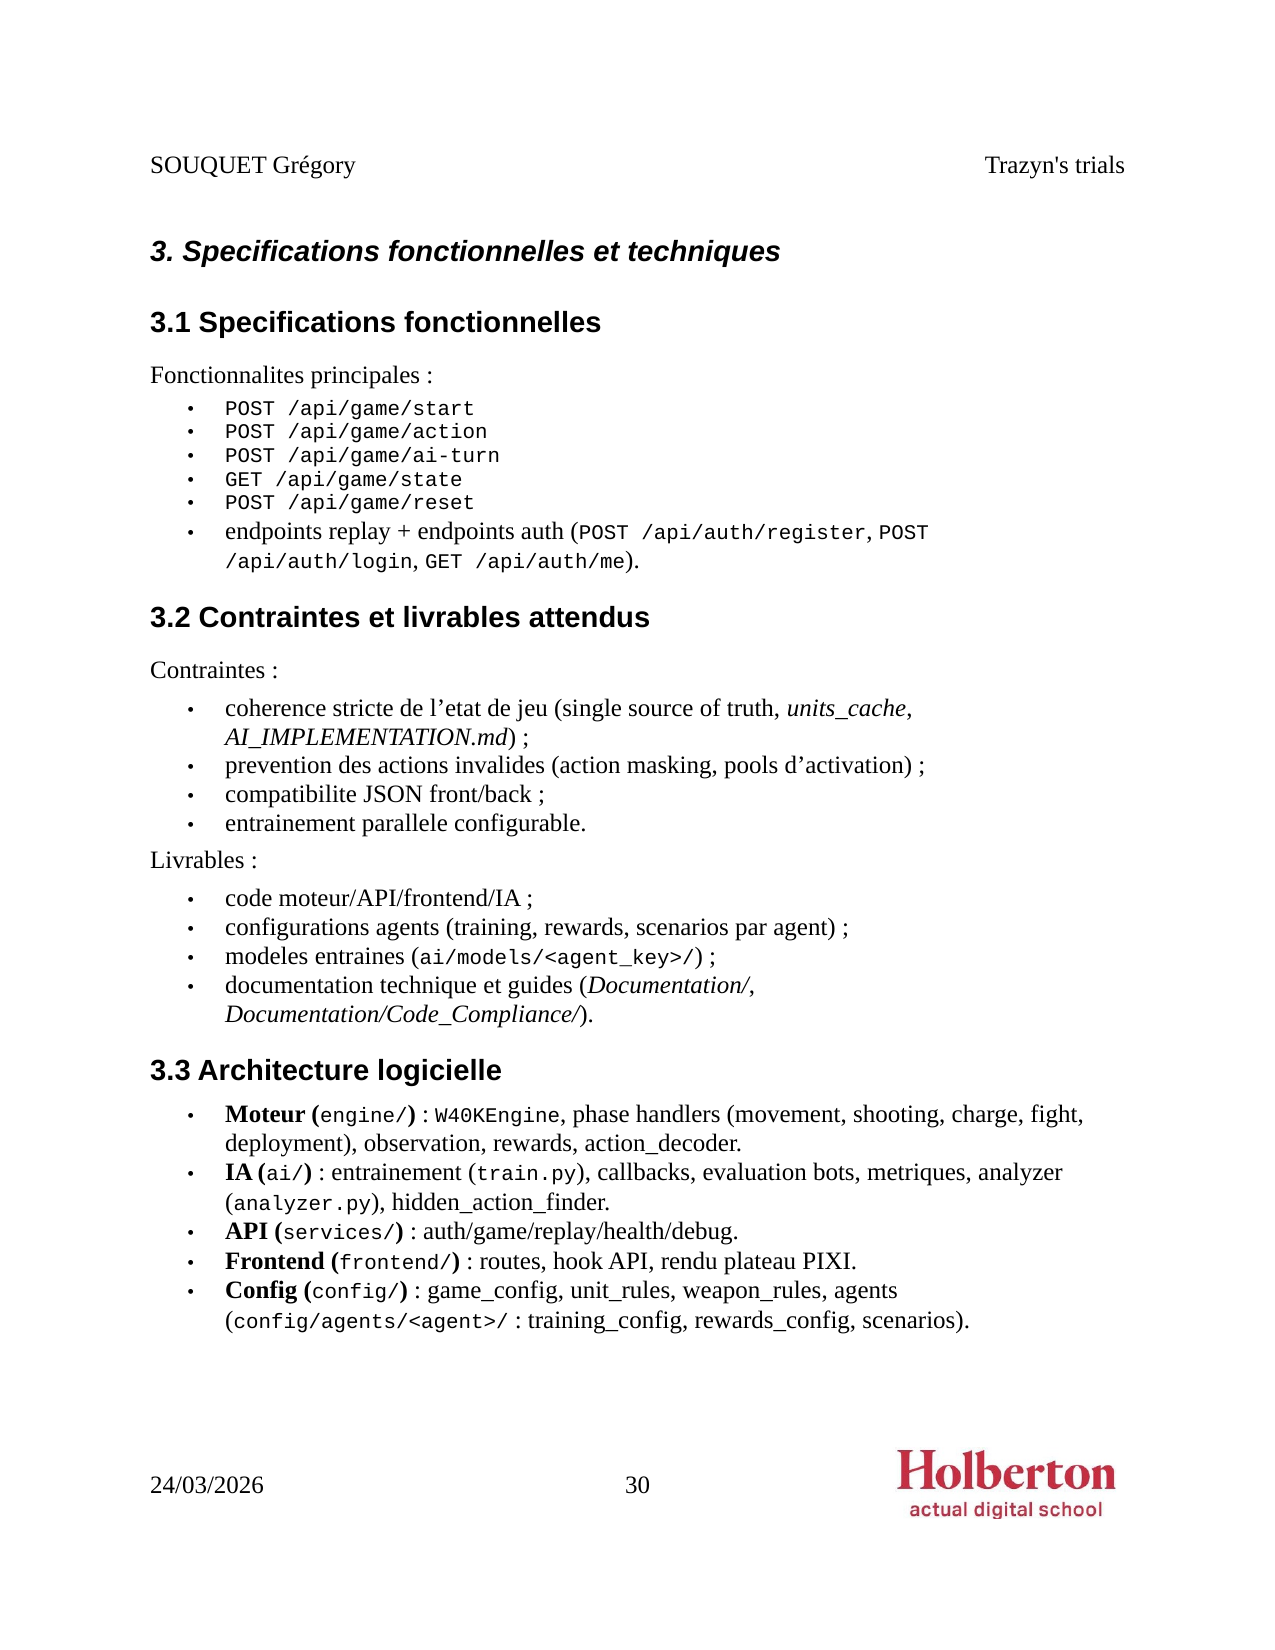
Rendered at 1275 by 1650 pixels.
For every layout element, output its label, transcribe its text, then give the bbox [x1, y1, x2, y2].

list Moteur (engine/) : W40KEngine, phase handlers (movement, shooting, charge, fight, deployment), observation, rewards, action_decoder. [187, 1099, 1125, 1157]
list POST /api/game/ai-turn [187, 445, 1125, 469]
list IA (ai/) : entrainement (train.py), callbacks, evaluation bots, metriques, analyzer (analyzer.py), hidden_action_finder. [187, 1157, 1125, 1216]
picture [886, 1447, 1117, 1519]
list modeles entraines (ai/models/<agent_key>/) ; [187, 941, 1125, 970]
list documentation technique et guides (Documentation/, Documentation/Code_Compliance/). [187, 970, 1125, 1028]
subtitle 3.3 Architecture logicielle [150, 1053, 1125, 1086]
subtitle 3.2 Contraintes et livrables attendus [150, 600, 1125, 634]
list configurations agents (training, rewards, scenarios par agent) ; [187, 912, 1125, 941]
subtitle 3. Specifications fonctionnelles et techniques [150, 234, 1125, 267]
list coherence stricte de l’etat de jeu (single source of truth, units_cache, AI_IMPLEMENTATION.md) ; [187, 693, 1125, 750]
list code moteur/API/frontend/IA ; [187, 883, 1125, 912]
list compatibilite JSON front/back ; [187, 779, 1125, 808]
list entrainement parallele configurable. [187, 808, 1125, 837]
text Contraintes : [150, 655, 1125, 684]
list POST /api/game/action [187, 421, 1125, 445]
list POST /api/game/reset [187, 492, 1125, 516]
list POST /api/game/start [187, 398, 1125, 421]
subtitle 3.1 Specifications fonctionnelles [150, 305, 1125, 338]
text Livrables : [150, 846, 1125, 874]
text Fonctionnalites principales : [150, 360, 1125, 389]
list GET /api/game/state [187, 469, 1125, 492]
list endpoints replay + endpoints auth (POST /api/auth/register, POST /api/auth/login, GET /api/auth/me). [187, 516, 1125, 575]
list prevention des actions invalides (action masking, pools d’activation) ; [187, 750, 1125, 779]
list Config (config/) : game_config, unit_rules, weapon_rules, agents (config/agents/<agent>/ : training_config, rewards_config, scenarios). [187, 1276, 1125, 1335]
list API (services/) : auth/game/replay/health/debug. [187, 1216, 1125, 1246]
list Frontend (frontend/) : routes, hook API, rendu plateau PIXI. [187, 1246, 1125, 1276]
